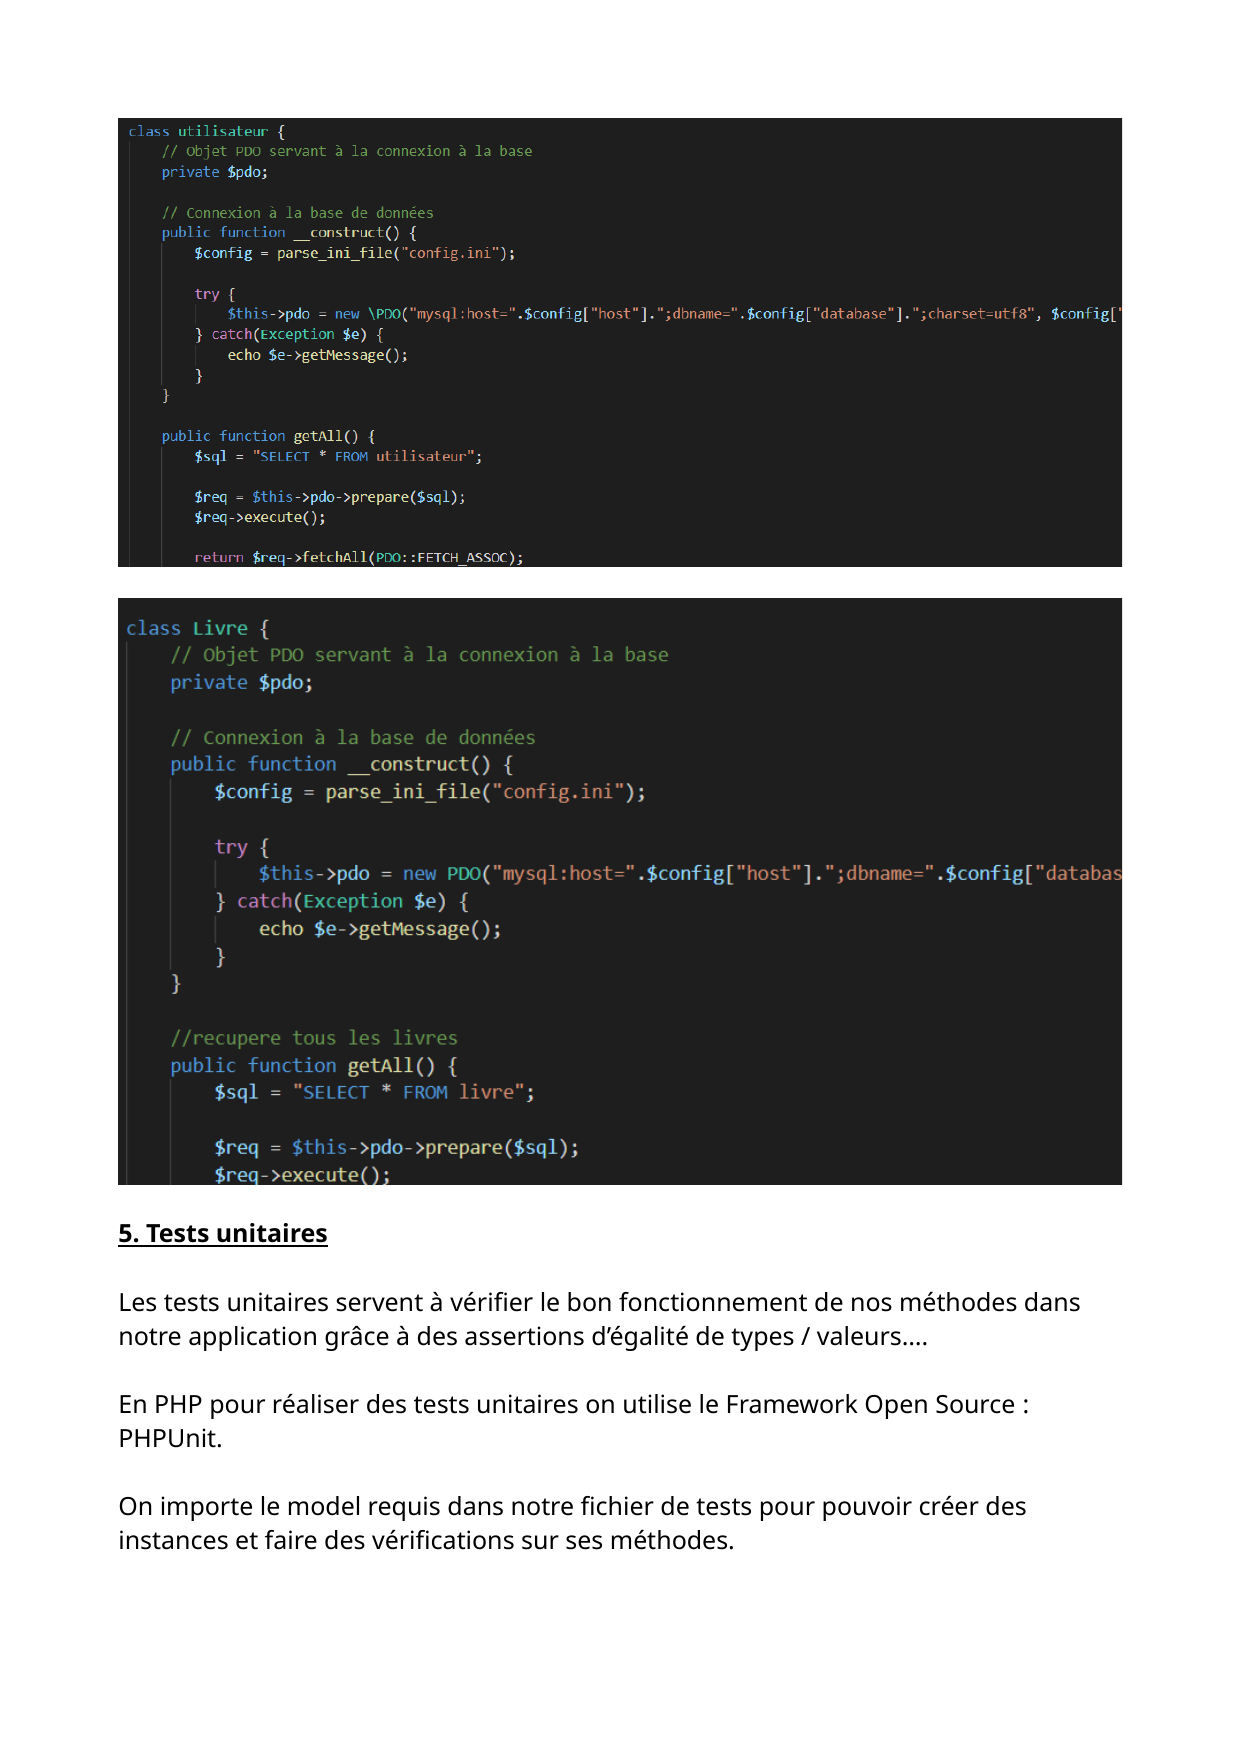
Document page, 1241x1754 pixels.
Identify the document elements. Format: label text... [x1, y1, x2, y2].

text Les tests unitaires servent à vérifier le bon fonctionnement de nos méthodes dans notre application grâce à des assertions d’égalité de types / valeurs…. [118, 1284, 1122, 1352]
text 5. Tests unitaires [118, 1216, 1122, 1250]
text En PHP pour réaliser des tests unitaires on utilise le Framework Open Source : PHPUnit. [118, 1386, 1122, 1454]
text On importe le model requis dans notre fichier de tests pour pouvoir créer des instances et faire des vérifications sur ses méthodes. [118, 1488, 1122, 1557]
